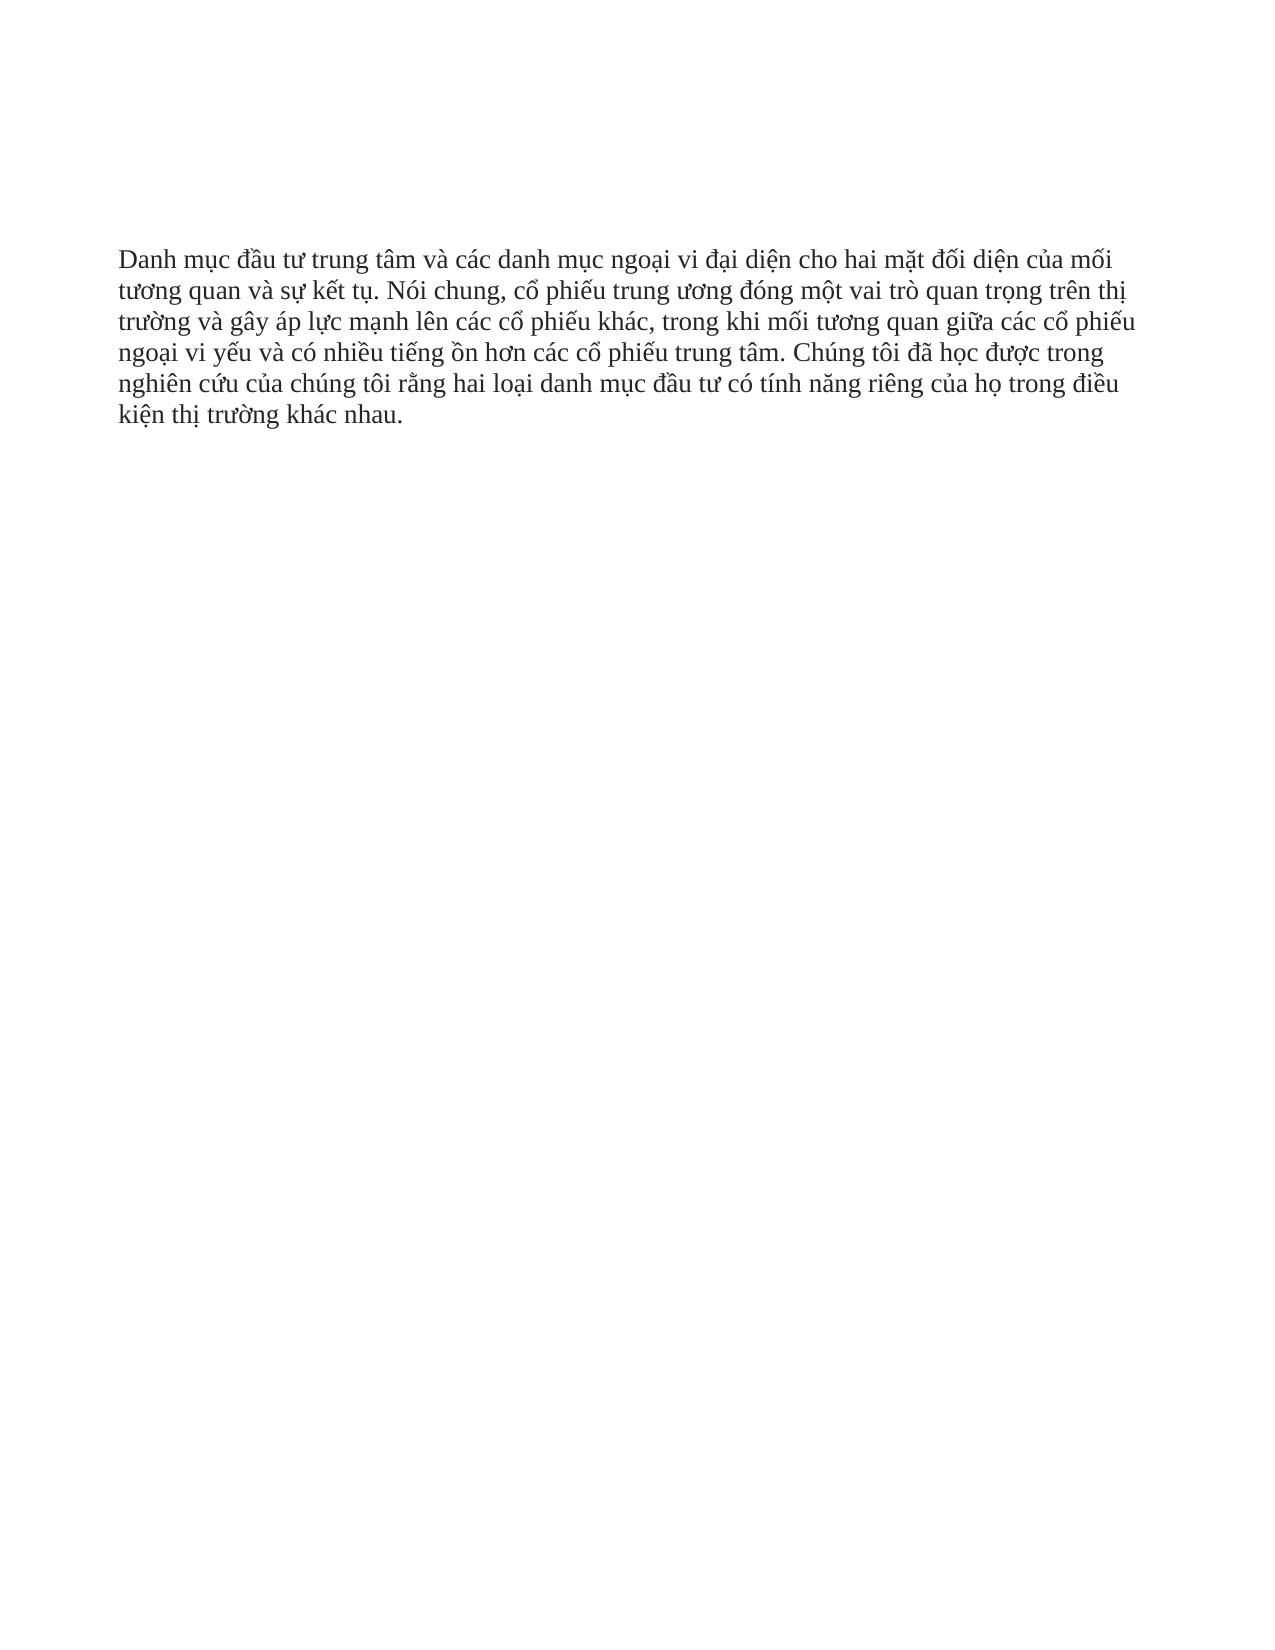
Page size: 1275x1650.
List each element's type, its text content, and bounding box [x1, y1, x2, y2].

text Danh mục đầu tư trung tâm và các danh mục ngoại vi đại diện cho hai mặt đối diện của mối tương quan và sự kết tụ. Nói chung, cổ phiếu trung ương đóng một vai trò quan trọng trên thị trường và gây áp lực mạnh lên các cổ phiếu khác, trong khi mối tương quan giữa các cổ phiếu ngoại vi yếu và có nhiều tiếng ồn hơn các cổ phiếu trung tâm. Chúng tôi đã học được trong nghiên cứu của chúng tôi rằng hai loại danh mục đầu tư có tính năng riêng của họ trong điều kiện thị trường khác nhau. [118, 180, 1157, 429]
